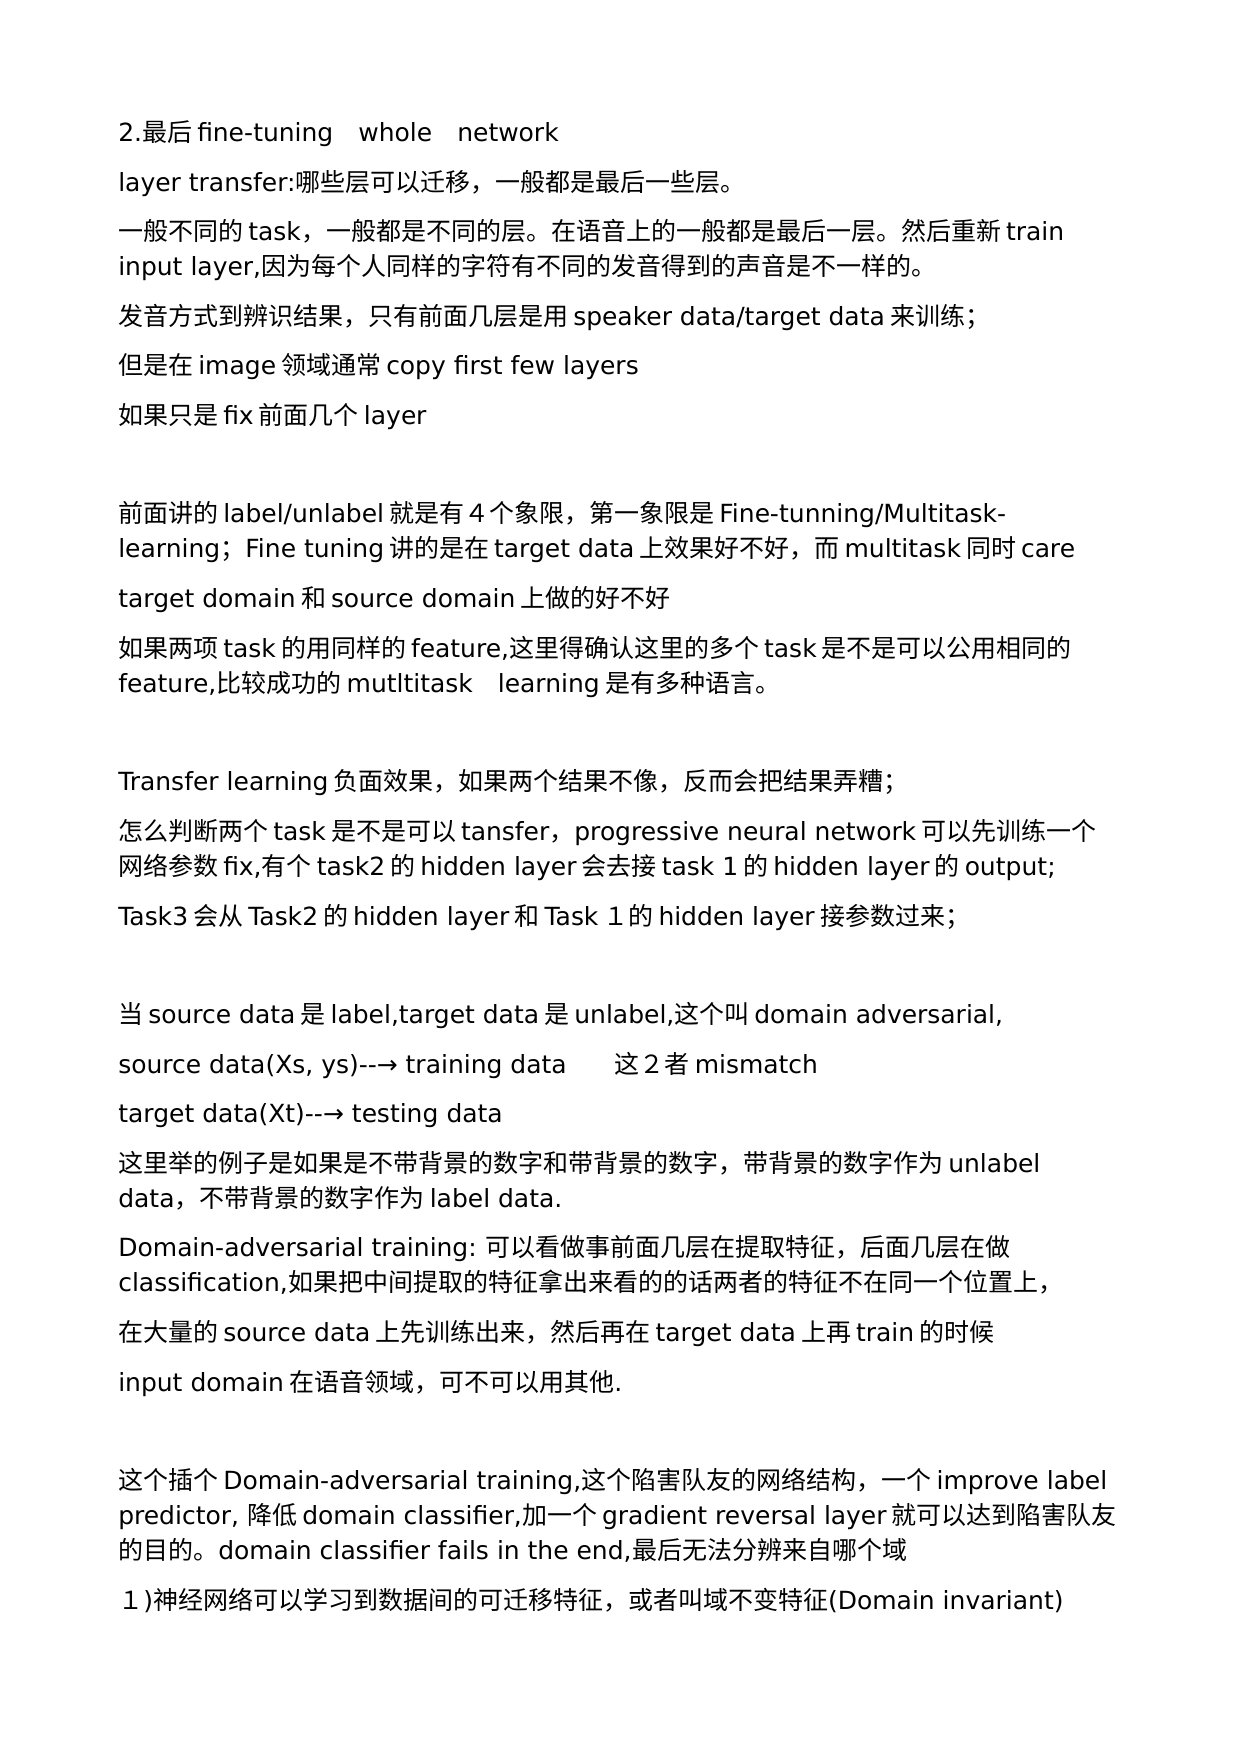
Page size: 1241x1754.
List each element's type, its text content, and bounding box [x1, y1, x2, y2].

text layer transfer:哪些层可以迁移，一般都是最后一些层。 [118, 168, 1122, 197]
text 但是在image领域通常copy first few layers [118, 351, 1122, 381]
text 这个插个Domain-adversarial training,这个陷害队友的网络结构，一个improve label predictor, 降低domain classifier,加一个gradient reversal layer就可以达到陷害队友的目的。domain classifier fails in the end,最后无法分辨来自哪个域 [118, 1466, 1122, 1566]
text １)神经网络可以学习到数据间的可迁移特征，或者叫域不变特征(Domain invariant) [118, 1586, 1122, 1615]
text 怎么判断两个task是不是可以tansfer，progressive neural network可以先训练一个网络参数fix,有个task2的hidden layer会去接task 1的hidden layer的output; [118, 817, 1122, 881]
text target domain和source domain上做的好不好 [118, 584, 1122, 613]
text 如果只是fix前面几个layer [118, 401, 1122, 430]
text 在大量的source data上先训练出来，然后再在target data上再train的时候 [118, 1318, 1122, 1347]
text source data(Xs, ys)--→ training data 这２者mismatch [118, 1050, 1122, 1079]
text 前面讲的label/unlabel就是有４个象限，第一象限是Fine-tunning/Multitask-learning；Fine tuning讲的是在target data上效果好不好，而multitask同时care [118, 500, 1122, 564]
text target data(Xt)--→ testing data [118, 1099, 1122, 1129]
text input domain在语音领域，可不可以用其他. [118, 1368, 1122, 1397]
text 这里举的例子是如果是不带背景的数字和带背景的数字，带背景的数字作为unlabel data，不带背景的数字作为label data. [118, 1149, 1122, 1213]
text Task3会从Task2的hidden layer和Task１的hidden layer接参数过来； [118, 902, 1122, 931]
text Transfer learning负面效果，如果两个结果不像，反而会把结果弄糟； [118, 767, 1122, 797]
text Domain-adversarial training: 可以看做事前面几层在提取特征，后面几层在做classification,如果把中间提取的特征拿出来看的的话两者的特征不在同一个位置上， [118, 1234, 1122, 1298]
text 2.最后fine-tuning whole network [118, 118, 1122, 147]
text 一般不同的task，一般都是不同的层。在语音上的一般都是最后一层。然后重新train input layer,因为每个人同样的字符有不同的发音得到的声音是不一样的。 [118, 217, 1122, 281]
text 如果两项task的用同样的feature,这里得确认这里的多个task是不是可以公用相同的feature,比较成功的mutltitask learning是有多种语言。 [118, 634, 1122, 698]
text 当source data是label,target data是unlabel,这个叫domain adversarial, [118, 1000, 1122, 1029]
text 发音方式到辨识结果，只有前面几层是用speaker data/target data来训练； [118, 302, 1122, 331]
